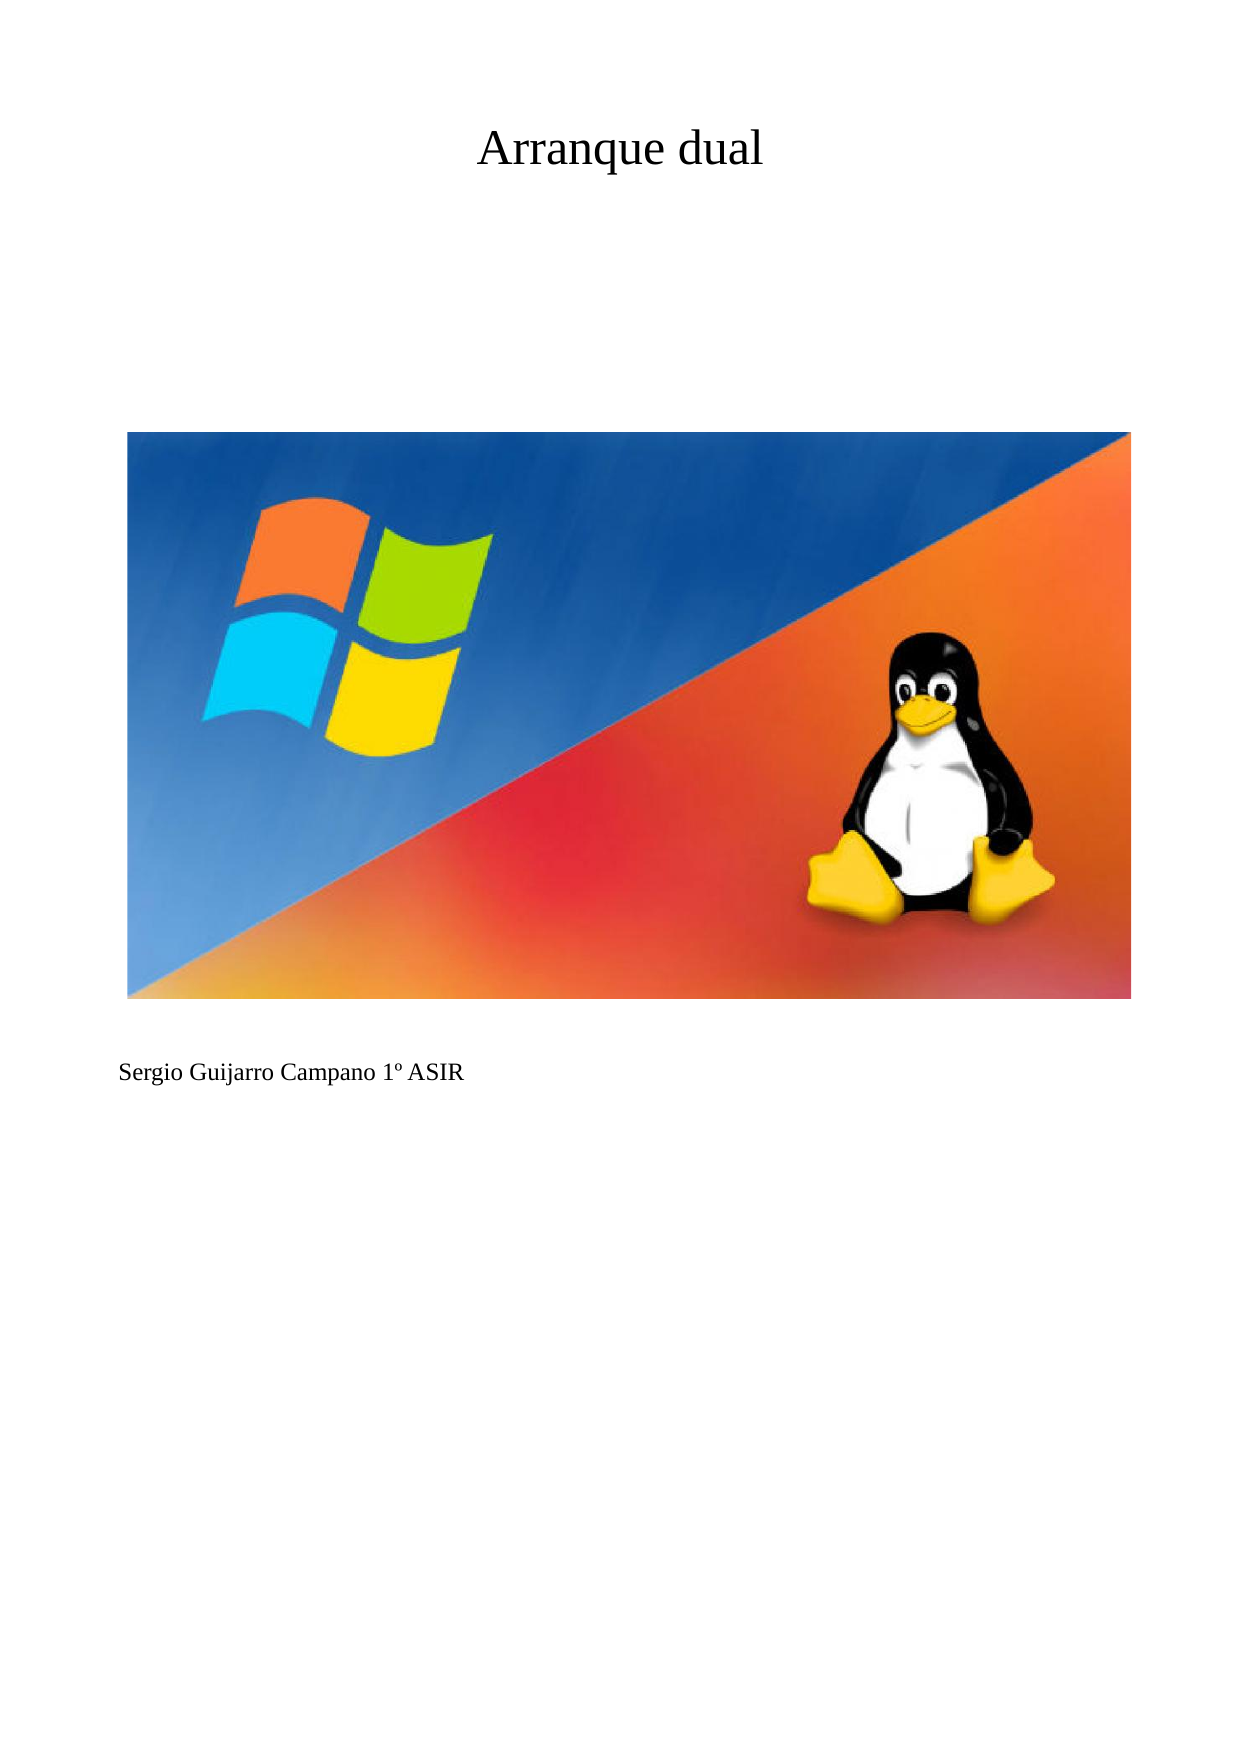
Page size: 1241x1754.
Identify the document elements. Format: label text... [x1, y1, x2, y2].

text Sergio Guijarro Campano 1º ASIR [118, 1057, 1122, 1085]
text Arranque dual [118, 118, 1122, 176]
picture [127, 432, 1132, 999]
